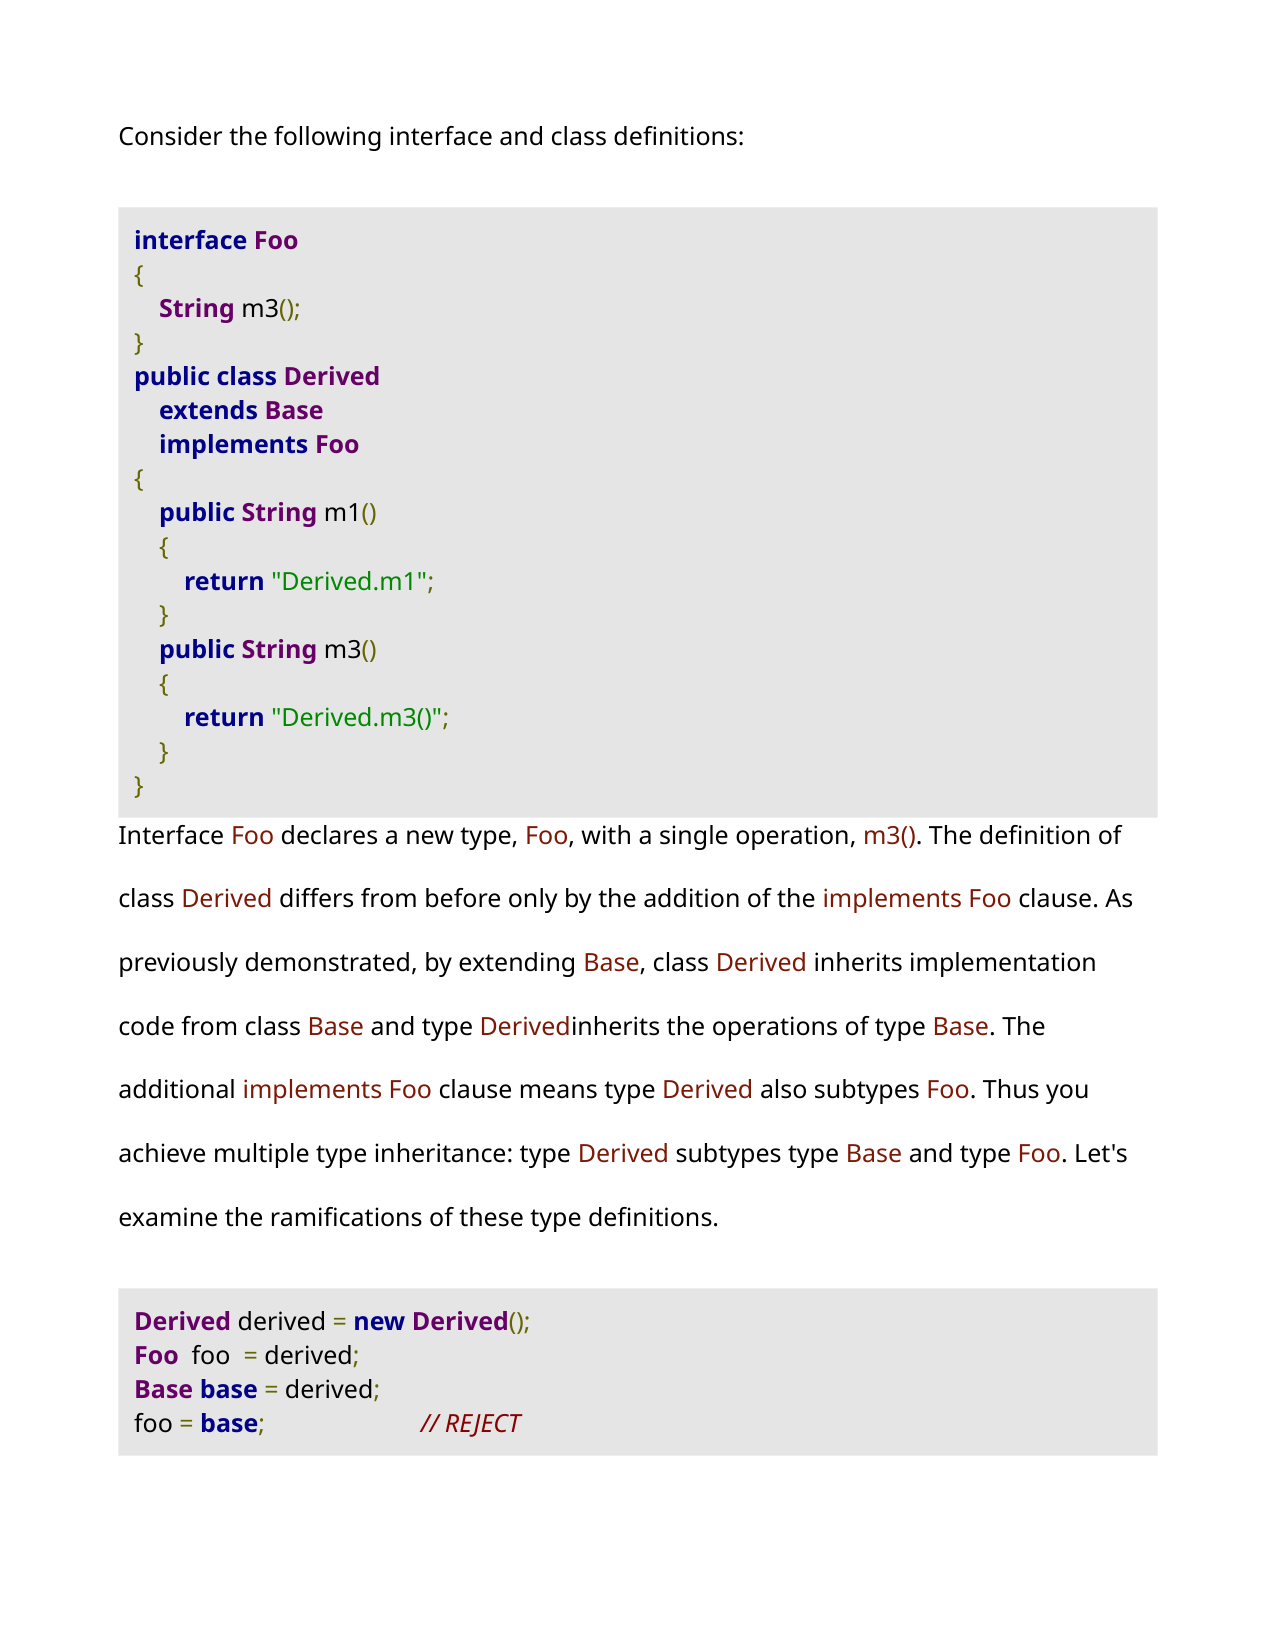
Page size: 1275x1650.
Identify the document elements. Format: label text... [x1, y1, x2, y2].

text public String m1() [119, 479, 1157, 513]
text } [361, 718, 368, 724]
text Base base = derived; [119, 1356, 1157, 1390]
text } [286, 718, 295, 724]
text { [119, 445, 1157, 479]
text Foo foo = derived; [119, 1322, 1157, 1356]
text Consider the following interface and class definitions: [118, 118, 1157, 152]
text return "Derived.m3()"; [119, 684, 1157, 718]
text { [119, 649, 1157, 684]
text Derived derived = new Derived(); [119, 1289, 1157, 1322]
text { [119, 241, 1157, 275]
text foo = base; // REJECT [119, 1390, 1157, 1455]
text implements Foo [119, 411, 1157, 445]
text extends Base [119, 377, 1157, 411]
text } [119, 718, 1157, 752]
text public class Derived [119, 343, 1157, 377]
text } [119, 581, 1157, 616]
text interface Foo [119, 208, 1157, 241]
text String m3(); [119, 275, 1157, 309]
text } [119, 309, 1157, 343]
text } [286, 581, 295, 588]
text } [361, 581, 368, 588]
text return "Derived.m1"; [119, 547, 1157, 581]
text } [119, 752, 1157, 817]
text public String m3() [119, 616, 1157, 649]
text { [119, 513, 1157, 547]
text Interface Foo declares a new type, Foo, with a single operation, m3(). The definition of class Derived differs from before only by the addition of the implements Foo clause. As previously demonstrated, by extending Base, class Derived inherits implementation code from class Base and type Derivedinherits the operations of type Base. The additional implements Foo clause means type Derived also subtypes Foo. Thus you achieve multiple type inheritance: type Derived subtypes type Base and type Foo. Let's examine the ramifications of these type definitions. [118, 818, 1157, 1233]
